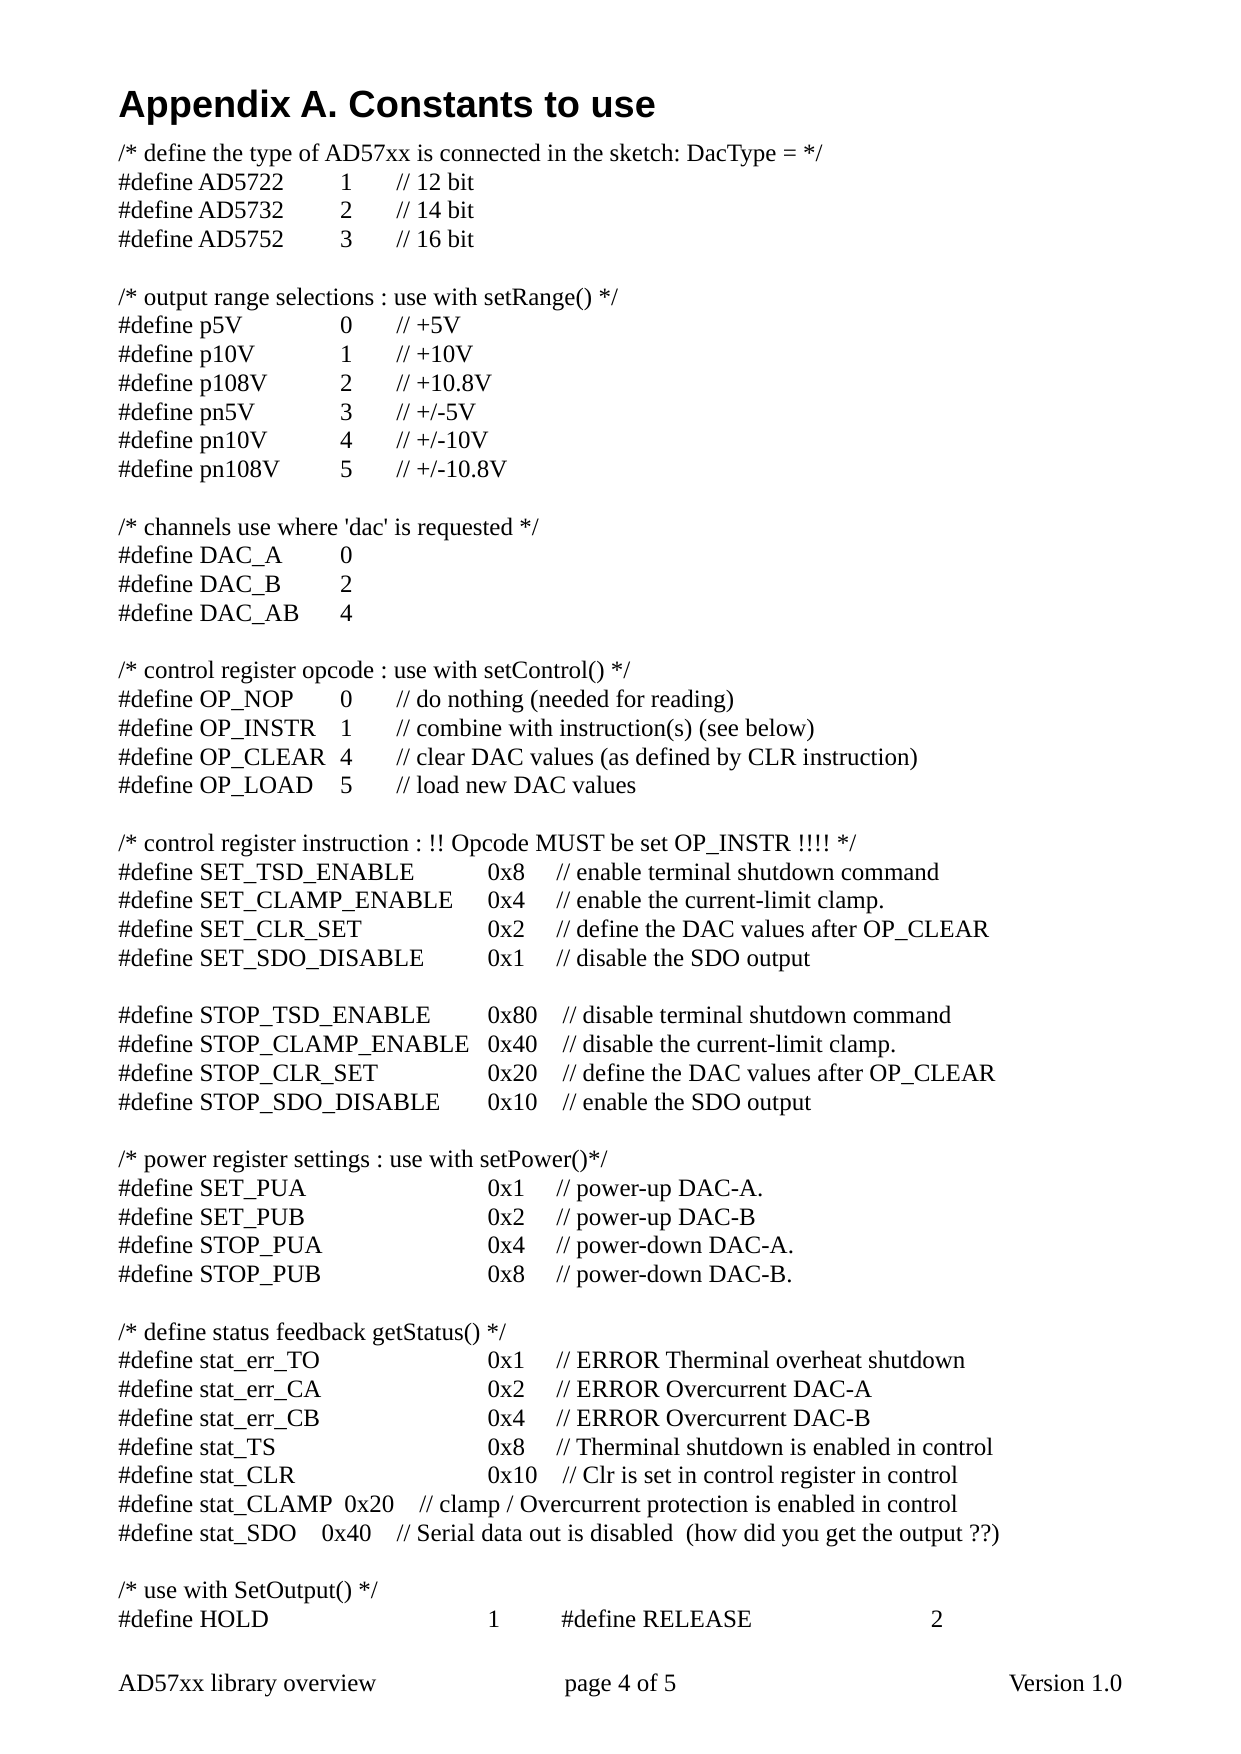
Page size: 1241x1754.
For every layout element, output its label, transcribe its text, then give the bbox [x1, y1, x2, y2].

text #define stat_TS 0x8 // Therminal shutdown is enabled in control [118, 1432, 1122, 1461]
text /* power register settings : use with setPower()*/ [118, 1144, 1122, 1173]
text #define HOLD 1 #define RELEASE 2 [118, 1604, 1122, 1633]
text #define p5V 0 // +5V [118, 311, 1122, 339]
text /* control register opcode : use with setControl() */ [118, 656, 1122, 684]
text /* define the type of AD57xx is connected in the sketch: DacType = */ [118, 138, 1122, 167]
text #define p10V 1 // +10V [118, 339, 1122, 368]
text #define SET_PUB 0x2 // power-up DAC-B [118, 1202, 1122, 1231]
text /* control register instruction : !! Opcode MUST be set OP_INSTR !!!! */ [118, 828, 1122, 857]
text #define p108V 2 // +10.8V [118, 368, 1122, 397]
text #define STOP_PUB 0x8 // power-down DAC-B. [118, 1259, 1122, 1288]
text #define AD5722 1 // 12 bit [118, 167, 1122, 196]
text #define DAC_A 0 [118, 541, 1122, 569]
text #define stat_CLR 0x10 // Clr is set in control register in control [118, 1461, 1122, 1489]
text #define OP_LOAD 5 // load new DAC values [118, 771, 1122, 799]
text #define STOP_CLR_SET 0x20 // define the DAC values after OP_CLEAR [118, 1058, 1122, 1087]
text #define stat_CLAMP 0x20 // clamp / Overcurrent protection is enabled in control [118, 1489, 1122, 1518]
text #define OP_CLEAR 4 // clear DAC values (as defined by CLR instruction) [118, 742, 1122, 771]
subtitle Appendix A. Constants to use [118, 82, 1122, 126]
text /* define status feedback getStatus() */ [118, 1317, 1122, 1346]
text #define AD5732 2 // 14 bit [118, 196, 1122, 224]
text #define pn108V 5 // +/-10.8V [118, 454, 1122, 483]
text #define OP_INSTR 1 // combine with instruction(s) (see below) [118, 713, 1122, 742]
text #define stat_err_TO 0x1 // ERROR Therminal overheat shutdown [118, 1346, 1122, 1374]
text #define STOP_CLAMP_ENABLE 0x40 // disable the current-limit clamp. [118, 1029, 1122, 1058]
text #define OP_NOP 0 // do nothing (needed for reading) [118, 684, 1122, 713]
text #define DAC_AB 4 [118, 598, 1122, 627]
text #define SET_TSD_ENABLE 0x8 // enable terminal shutdown command [118, 857, 1122, 886]
text #define stat_err_CB 0x4 // ERROR Overcurrent DAC-B [118, 1403, 1122, 1432]
text #define pn10V 4 // +/-10V [118, 426, 1122, 454]
text /* use with SetOutput() */ [118, 1576, 1122, 1604]
text #define SET_CLAMP_ENABLE 0x4 // enable the current-limit clamp. [118, 886, 1122, 914]
text #define SET_CLR_SET 0x2 // define the DAC values after OP_CLEAR [118, 914, 1122, 943]
text #define AD5752 3 // 16 bit [118, 224, 1122, 253]
text #define SET_PUA 0x1 // power-up DAC-A. [118, 1173, 1122, 1202]
text #define SET_SDO_DISABLE 0x1 // disable the SDO output [118, 943, 1122, 972]
text #define STOP_TSD_ENABLE 0x80 // disable terminal shutdown command [118, 1001, 1122, 1029]
text #define stat_SDO 0x40 // Serial data out is disabled (how did you get the output ??) [118, 1518, 1122, 1547]
text #define pn5V 3 // +/-5V [118, 397, 1122, 426]
text /* channels use where 'dac' is requested */ [118, 512, 1122, 541]
text #define STOP_PUA 0x4 // power-down DAC-A. [118, 1231, 1122, 1259]
text #define STOP_SDO_DISABLE 0x10 // enable the SDO output [118, 1087, 1122, 1116]
text #define DAC_B 2 [118, 569, 1122, 598]
text #define stat_err_CA 0x2 // ERROR Overcurrent DAC-A [118, 1374, 1122, 1403]
text /* output range selections : use with setRange() */ [118, 282, 1122, 311]
